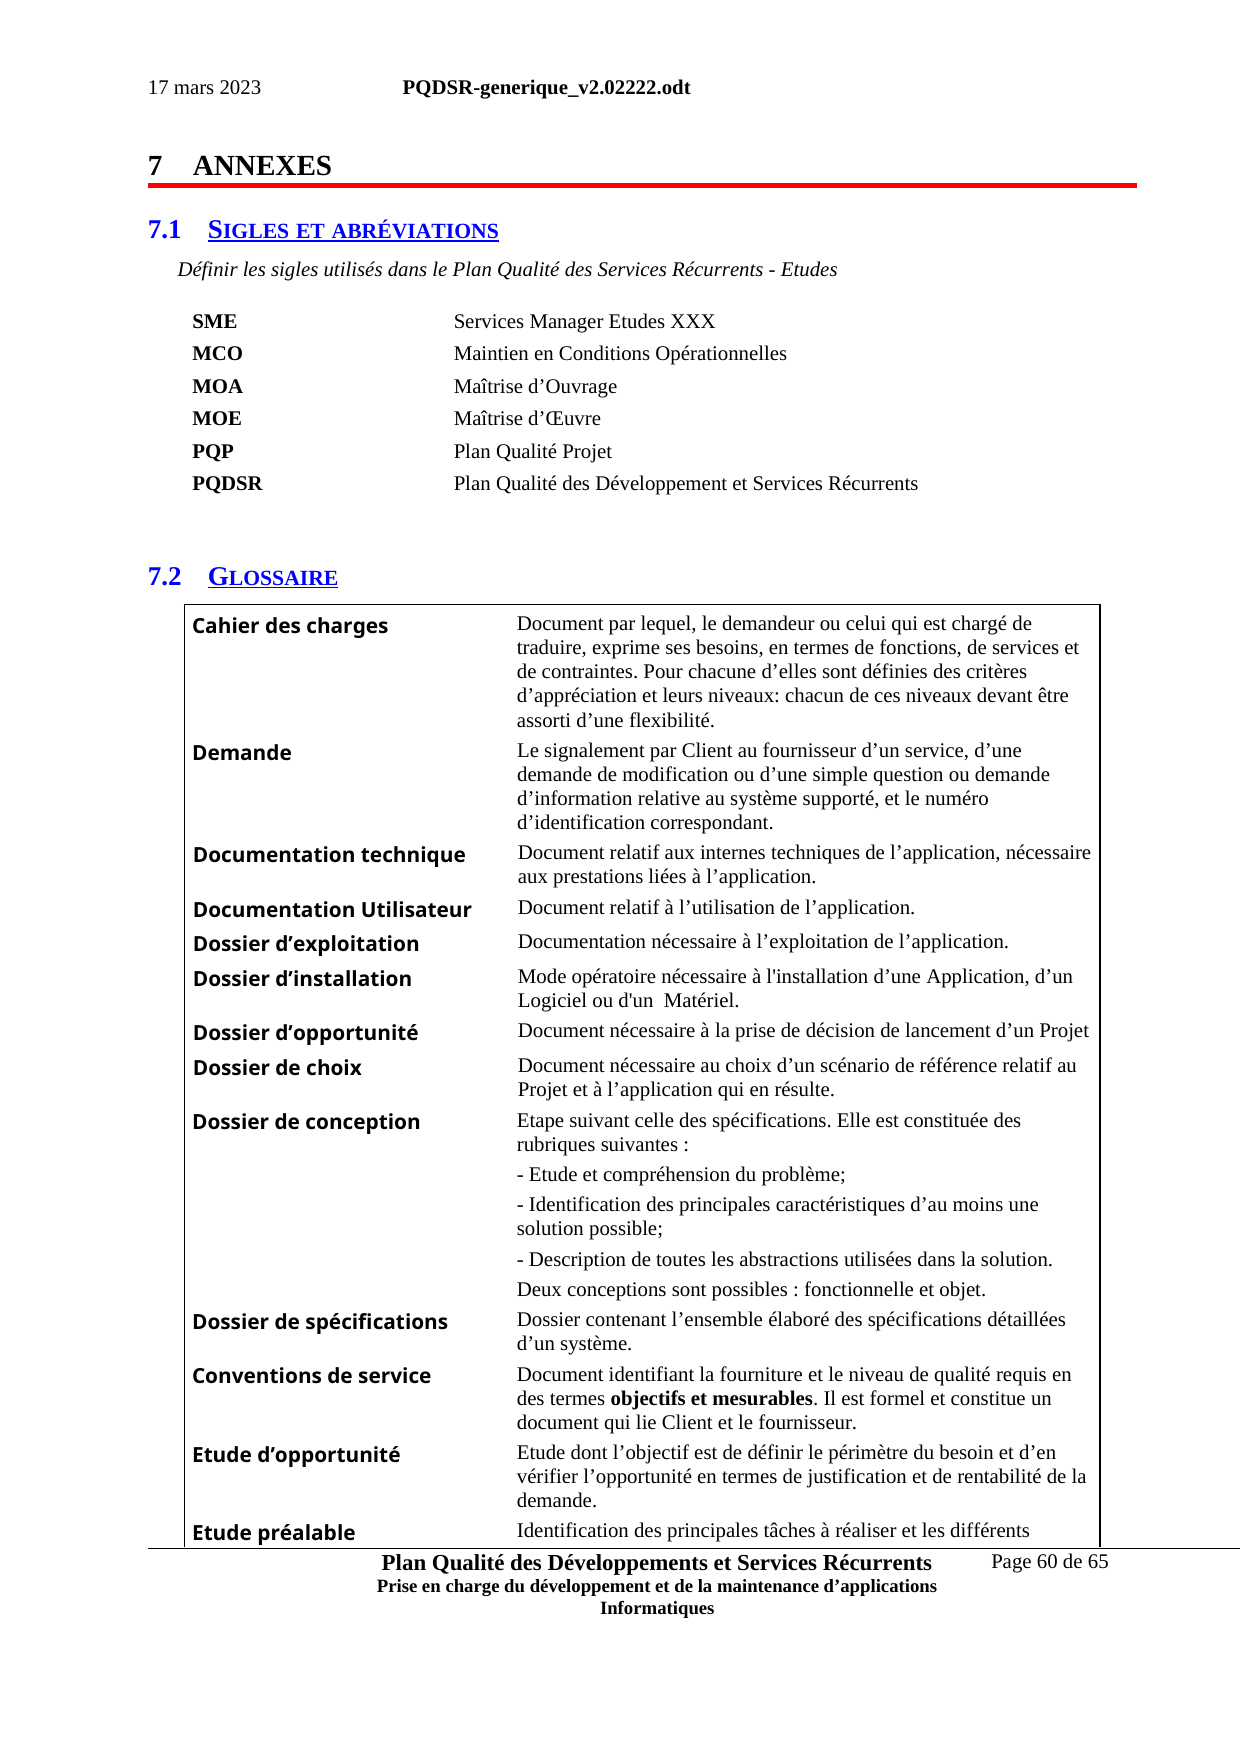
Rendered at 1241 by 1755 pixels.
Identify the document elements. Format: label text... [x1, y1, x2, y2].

text Définir les sigles utilisés dans le Plan Qualité des Services Récurrents - Etudes [177, 257, 1137, 281]
table_cell Documentation nécessaire à l’exploitation de l’application. [509, 923, 1099, 958]
table_cell MOE [185, 402, 446, 434]
table_cell Maîtrise d’Œuvre [446, 402, 1128, 434]
subtitle Glossaire [148, 560, 1137, 591]
table_cell PQP [185, 434, 446, 467]
table_cell Etude préalable [185, 1512, 509, 1547]
table_cell Maintien en Conditions Opérationnelles [446, 337, 1128, 369]
table_cell Document nécessaire à la prise de décision de lancement d’un Projet [509, 1012, 1099, 1047]
table_cell Demande [185, 732, 509, 834]
table_cell Maîtrise d’Ouvrage [446, 370, 1128, 402]
table_cell Plan Qualité des Développement et Services Récurrents [446, 467, 1128, 499]
subtitle ANNEXES [148, 148, 1137, 183]
table_cell Dossier d’exploitation [185, 923, 509, 958]
table_cell Dossier d’opportunité [185, 1012, 509, 1047]
table_cell Le signalement par Client au fournisseur d’un service, d’une demande de modification ou d’une simple question ou demande d’information relative au système supporté, et le numéro d’identification correspondant. [509, 732, 1099, 834]
table_header SME [185, 305, 446, 337]
table_cell MOA [185, 370, 446, 402]
table_cell Etude dont l’objectif est de définir le périmètre du besoin et d’en vérifier l’opportunité en termes de justification et de rentabilité de la demande. [509, 1434, 1099, 1512]
table_cell Dossier d’installation [185, 958, 509, 1012]
table_cell MCO [185, 337, 446, 369]
table_cell Documentation technique [185, 834, 509, 888]
table_cell Dossier de spécifications [185, 1301, 509, 1355]
table_cell Identification des principales tâches à réaliser et les différents [509, 1512, 1099, 1547]
table_cell Plan Qualité Projet [446, 434, 1128, 467]
table_cell Mode opératoire nécessaire à l'installation d’une Application, d’un Logiciel ou d'un Matériel. [509, 958, 1099, 1012]
table_cell Document relatif aux internes techniques de l’application, nécessaire aux prestations liées à l’application. [509, 834, 1099, 888]
table_cell Document nécessaire au choix d’un scénario de référence relatif au Projet et à l’application qui en résulte. [509, 1047, 1099, 1101]
table_cell Etape suivant celle des spécifications. Elle est constituée des rubriques suivantes : - Etude et compréhension du problème; - Identification des principales caractéristiques d’au moins une solution possible; - Description de toutes les abstractions utilisées dans la solution. Deux conceptions sont possibles : fonctionnelle et objet. [509, 1101, 1099, 1301]
table_cell Dossier de conception [185, 1101, 509, 1301]
subtitle Sigles et abréviations [148, 213, 1137, 244]
table_cell Document identifiant la fourniture et le niveau de qualité requis en des termes objectifs et mesurables. Il est formel et constitue un document qui lie Client et le fournisseur. [509, 1355, 1099, 1434]
table_cell PQDSR [185, 467, 446, 499]
table_header Services Manager Etudes XXX [446, 305, 1128, 337]
table_cell Documentation Utilisateur [185, 889, 509, 923]
table_cell Conventions de service [185, 1355, 509, 1434]
table_cell Dossier de choix [185, 1047, 509, 1101]
table_cell Dossier contenant l’ensemble élaboré des spécifications détaillées d’un système. [509, 1301, 1099, 1355]
table_header Cahier des charges [185, 605, 509, 732]
table_cell Etude d’opportunité [185, 1434, 509, 1512]
table_cell Document relatif à l’utilisation de l’application. [509, 889, 1099, 923]
table_header Document par lequel, le demandeur ou celui qui est chargé de traduire, exprime ses besoins, en termes de fonctions, de services et de contraintes. Pour chacune d’elles sont définies des critères d’appréciation et leurs niveaux: chacun de ces niveaux devant être assorti d’une flexibilité. [509, 605, 1099, 732]
